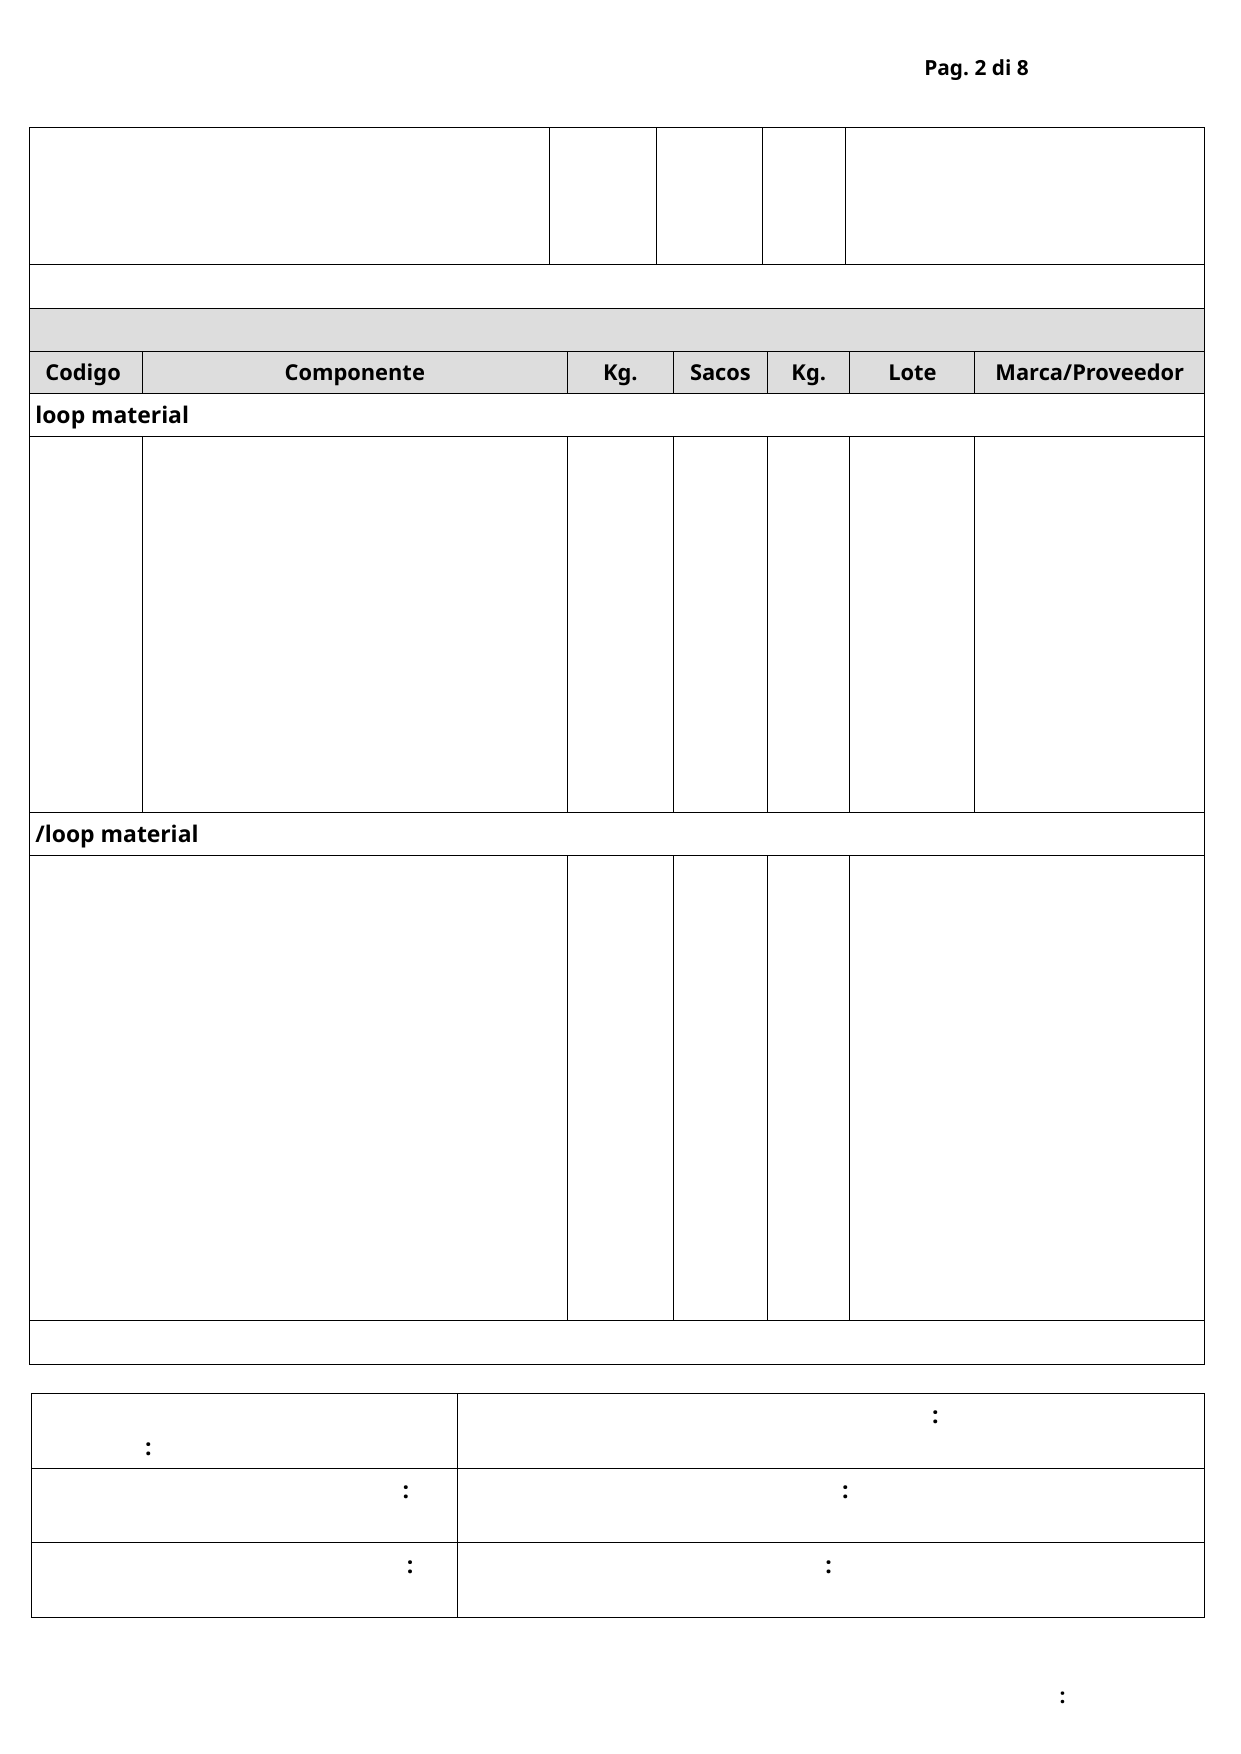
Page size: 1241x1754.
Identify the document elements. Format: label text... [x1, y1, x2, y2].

table_cell Lote [850, 352, 974, 393]
table_cell </if> [30, 1321, 1204, 1363]
table_cell Kg. [768, 352, 849, 393]
table_cell <'' and (o.product_qty / o.cycle)> [657, 128, 762, 264]
table_cell <'' and (o.product_qty / o.cycle)> [674, 856, 767, 1320]
table_cell <translate_static('Totale', user.lang)> [30, 856, 567, 1320]
table_cell Codigo [30, 352, 142, 393]
table_cell <sum([material.quantity/o.cycle for material in o.bom_material_ids])> [568, 856, 673, 1320]
table_cell Marca/Proveedor [975, 352, 1204, 393]
table_cell /loop material [30, 813, 1204, 855]
table_cell Sacos [674, 352, 767, 393]
table_cell <if test="company.production_mx"> [30, 309, 1204, 351]
table_cell Kg. [568, 352, 673, 393]
table_cell [850, 437, 974, 812]
table_cell <sum([material.quantity/o.cycle for material in o.bom_material_ids])> [550, 128, 656, 264]
table_header <translate_static('Quantità da produrre', user.lang)>: <o.cycle> [32, 1394, 457, 1468]
table_cell loop material [30, 394, 1204, 436]
table_cell [768, 856, 849, 1320]
table_cell [975, 437, 1204, 812]
table_cell [768, 437, 849, 812]
table_cell <material.product_id.name> [143, 437, 567, 812]
table_cell <formatLang(material.quantity / o.cycle)> [568, 437, 673, 812]
table_cell </if> [30, 265, 1204, 308]
table_cell [763, 128, 845, 264]
table_cell Componente [143, 352, 567, 393]
table_header <translate_static('Quantità prodotta', user.lang)>: [458, 1394, 1204, 1468]
table_cell <translate_static('Totale', user.lang)> [30, 128, 549, 264]
table_cell [846, 128, 1204, 264]
table_cell [850, 856, 1204, 1320]
table_cell [674, 437, 767, 812]
table_cell <translate_static('Analisi', user.lang)>: <get_analysis_info(o.production_id.id)> [458, 1543, 1204, 1617]
table_cell <(material.product_id.default_code or '/') if company.production_mx else material.product_id.duty_id.name if material.product_id.duty_id else '/'> [30, 437, 142, 812]
table_cell <translate_static('Imballo', user.lang)>: <get_parameter('parameter_package') > [32, 1543, 457, 1617]
table_cell <translate_static('Martelli', user.lang)>: <get_parameter('parameter_hammer')> [458, 1469, 1204, 1542]
table_cell <translate_static('Griglia', user.lang)>: <get_parameter('parameter_grid') > [32, 1469, 457, 1542]
